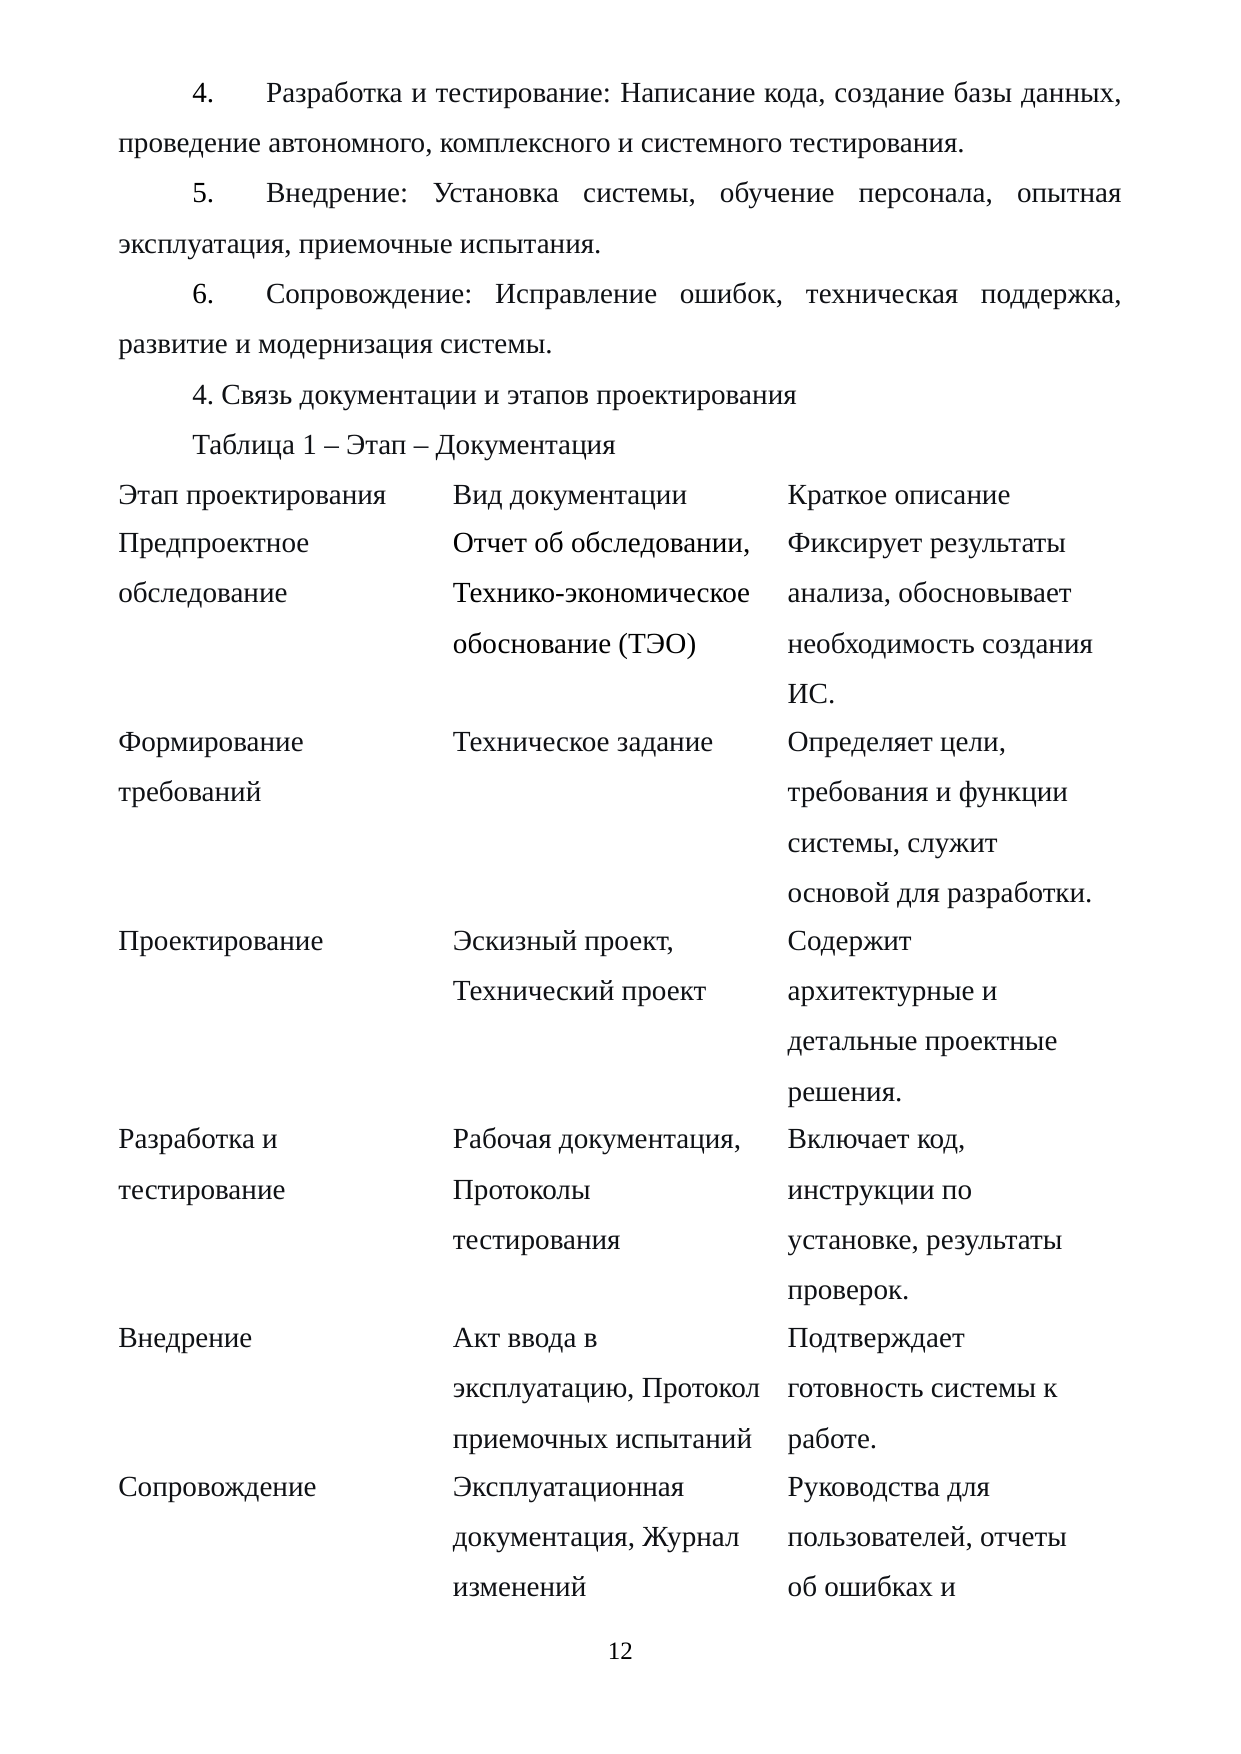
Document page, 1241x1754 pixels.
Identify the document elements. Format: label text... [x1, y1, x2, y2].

table_cell Формирование требований [107, 724, 441, 923]
list Внедрение: Установка системы, обучение персонала, опытная эксплуатация, приемочные испытания. [118, 176, 1122, 259]
table_cell Эксплуатационная документация, Журнал изменений [441, 1469, 776, 1617]
table_cell Внедрение [107, 1320, 441, 1469]
table_cell Включает код, инструкции по установке, результаты проверок. [776, 1122, 1111, 1320]
table_cell Определяет цели, требования и функции системы, служит основой для разработки. [776, 724, 1111, 923]
table_cell Руководства для пользователей, отчеты об ошибках и [776, 1469, 1111, 1617]
table_cell Рабочая документация, Протоколы тестирования [441, 1122, 776, 1320]
table_cell Акт ввода в эксплуатацию, Протокол приемочных испытаний [441, 1320, 776, 1469]
table_cell Техническое задание [441, 724, 776, 923]
table_cell Содержит архитектурные и детальные проектные решения. [776, 923, 1111, 1122]
table_cell Подтверждает готовность системы к работе. [776, 1320, 1111, 1469]
table_cell Фиксирует результаты анализа, обосновывает необходимость создания ИС. [776, 525, 1111, 724]
table_cell Сопровождение [107, 1469, 441, 1617]
list Разработка и тестирование: Написание кода, создание базы данных, проведение автономного, комплексного и системного тестирования. [118, 75, 1122, 159]
subtitle 4. Связь документации и этапов проектирования [118, 377, 1122, 410]
table_header Вид документации [441, 478, 776, 525]
text Таблица 1 – Этап – Документация [118, 427, 1122, 461]
table_cell Разработка и тестирование [107, 1122, 441, 1320]
table_cell Проектирование [107, 923, 441, 1122]
table_cell Отчет об обследовании, Технико-экономическое обоснование (ТЭО) [441, 525, 776, 724]
table_cell Предпроектное обследование [107, 525, 441, 724]
table_header Этап проектирования [107, 478, 441, 525]
list Сопровождение: Исправление ошибок, техническая поддержка, развитие и модернизация системы. [118, 276, 1122, 360]
table_cell Эскизный проект, Технический проект [441, 923, 776, 1122]
table_header Краткое описание [776, 478, 1111, 525]
